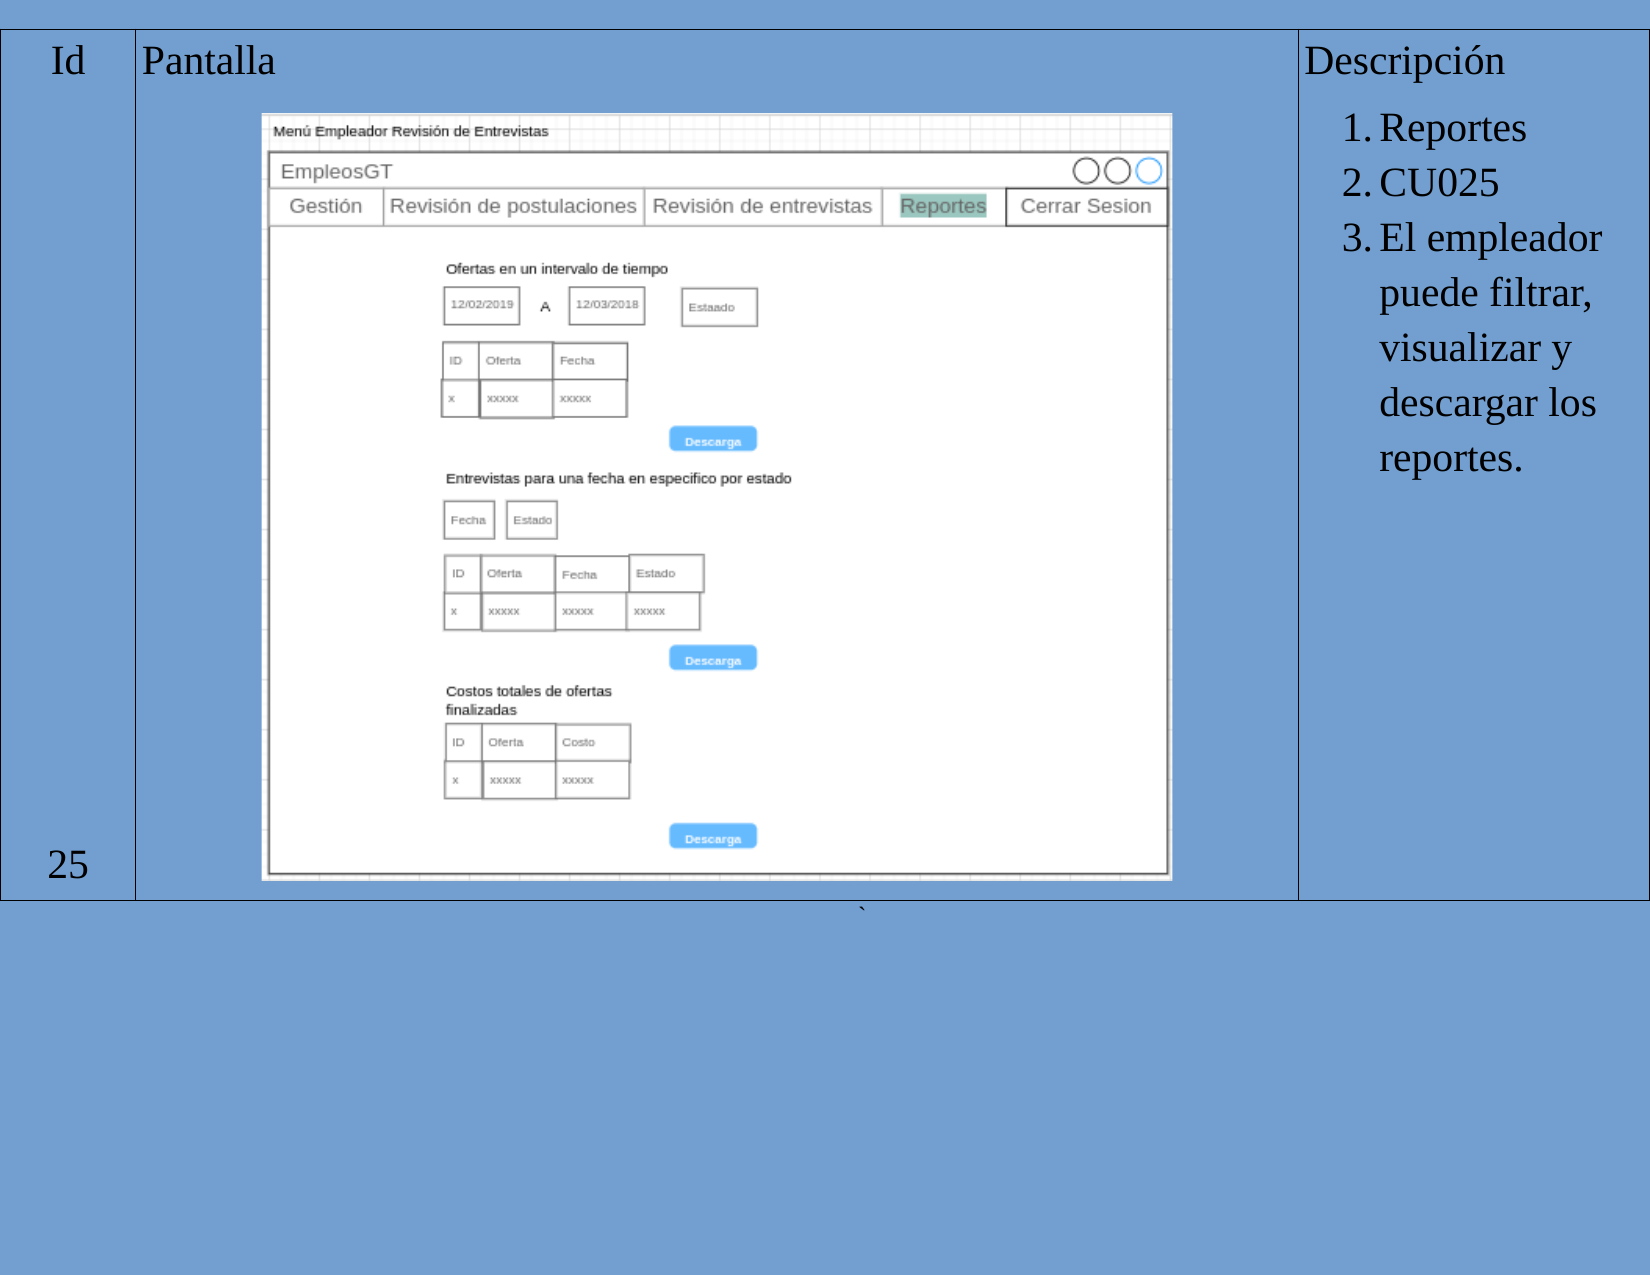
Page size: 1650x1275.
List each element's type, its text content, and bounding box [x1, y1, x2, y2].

table_header Id [1, 30, 135, 96]
picture [261, 113, 1173, 881]
table_cell 25 [1, 96, 135, 900]
text ` [0, 901, 1650, 930]
table_header Pantalla [136, 30, 1298, 96]
table_cell Reportes CU025 El empleador puede filtrar, visualizar y descargar los reportes. [1299, 96, 1649, 900]
table_header Descripción [1299, 30, 1649, 96]
table_cell [136, 96, 1298, 900]
